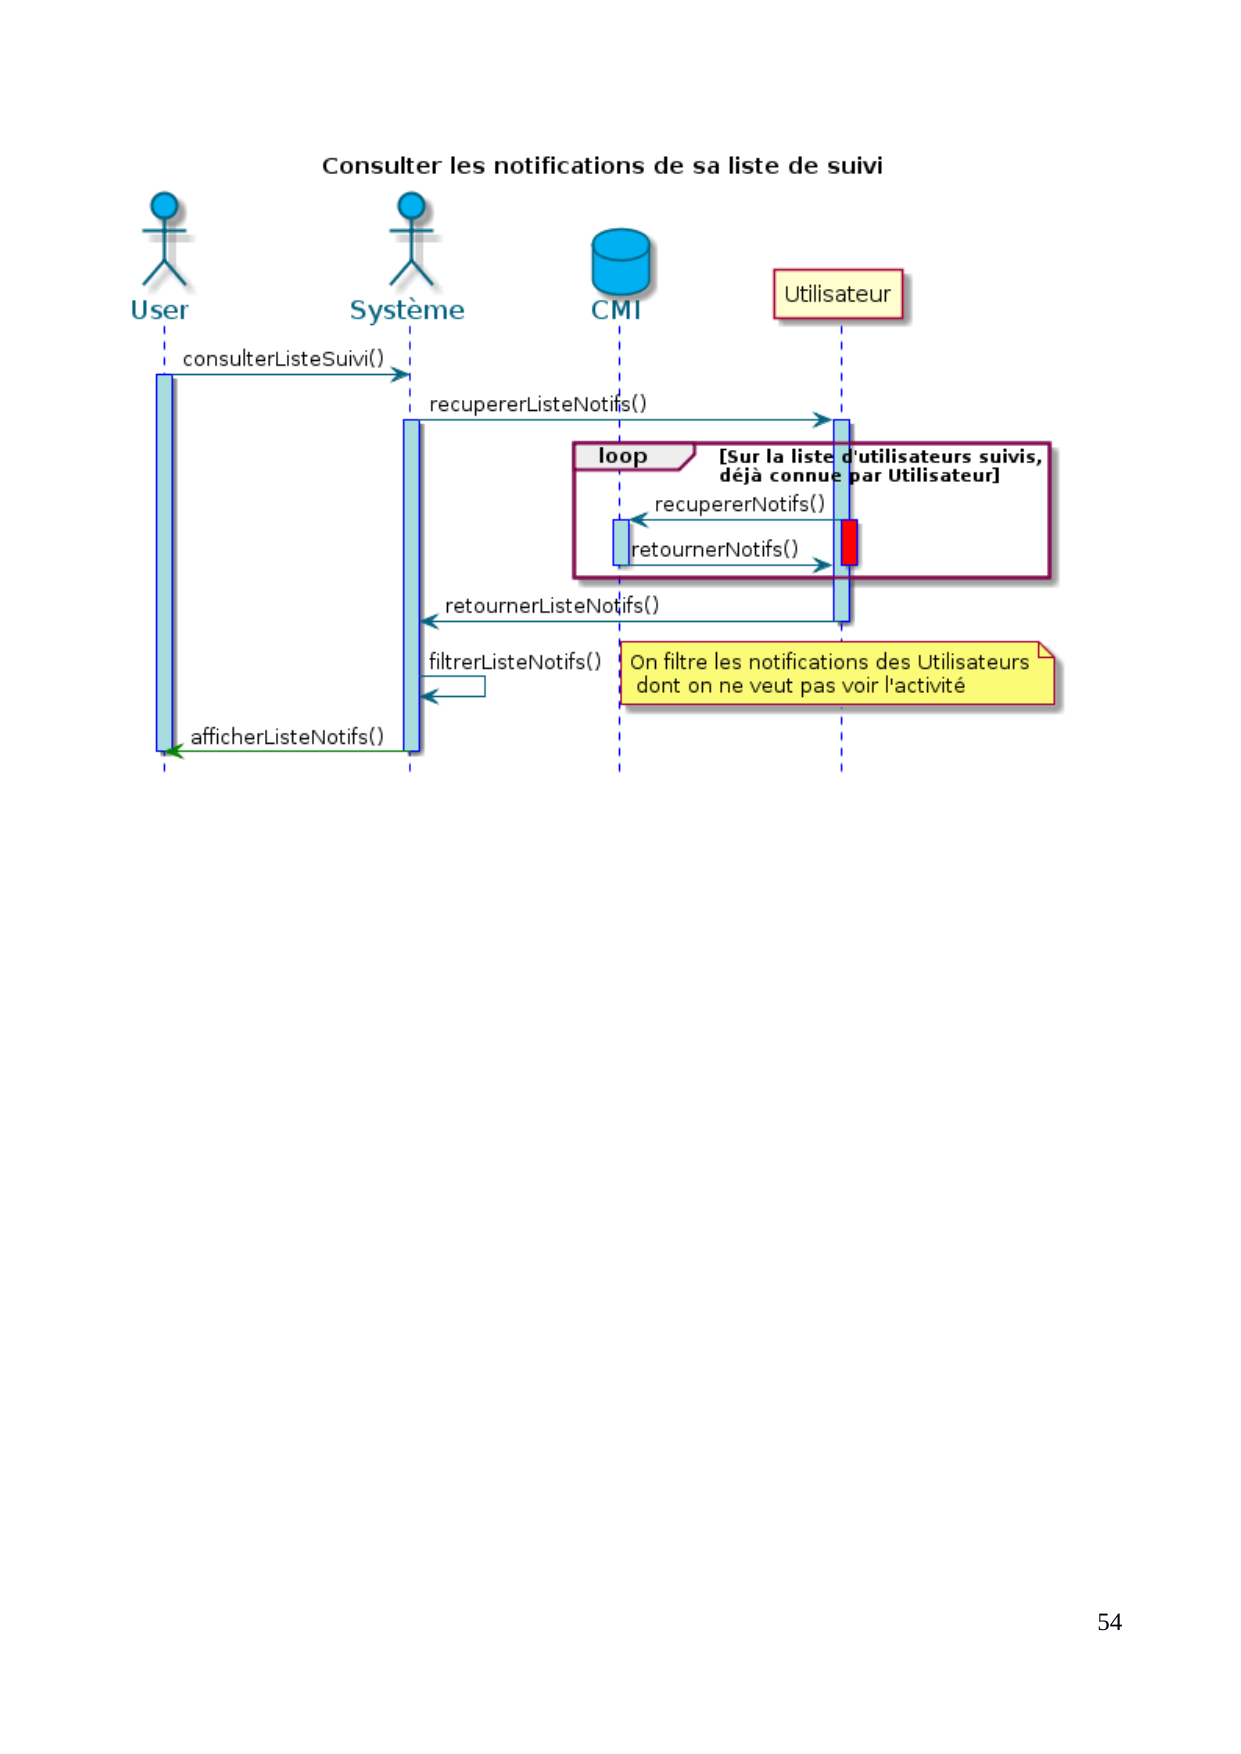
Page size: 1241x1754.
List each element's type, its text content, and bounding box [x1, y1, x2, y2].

picture [117, 138, 1071, 796]
subtitle Consulter la liste des notifications [1071, 139, 1122, 172]
